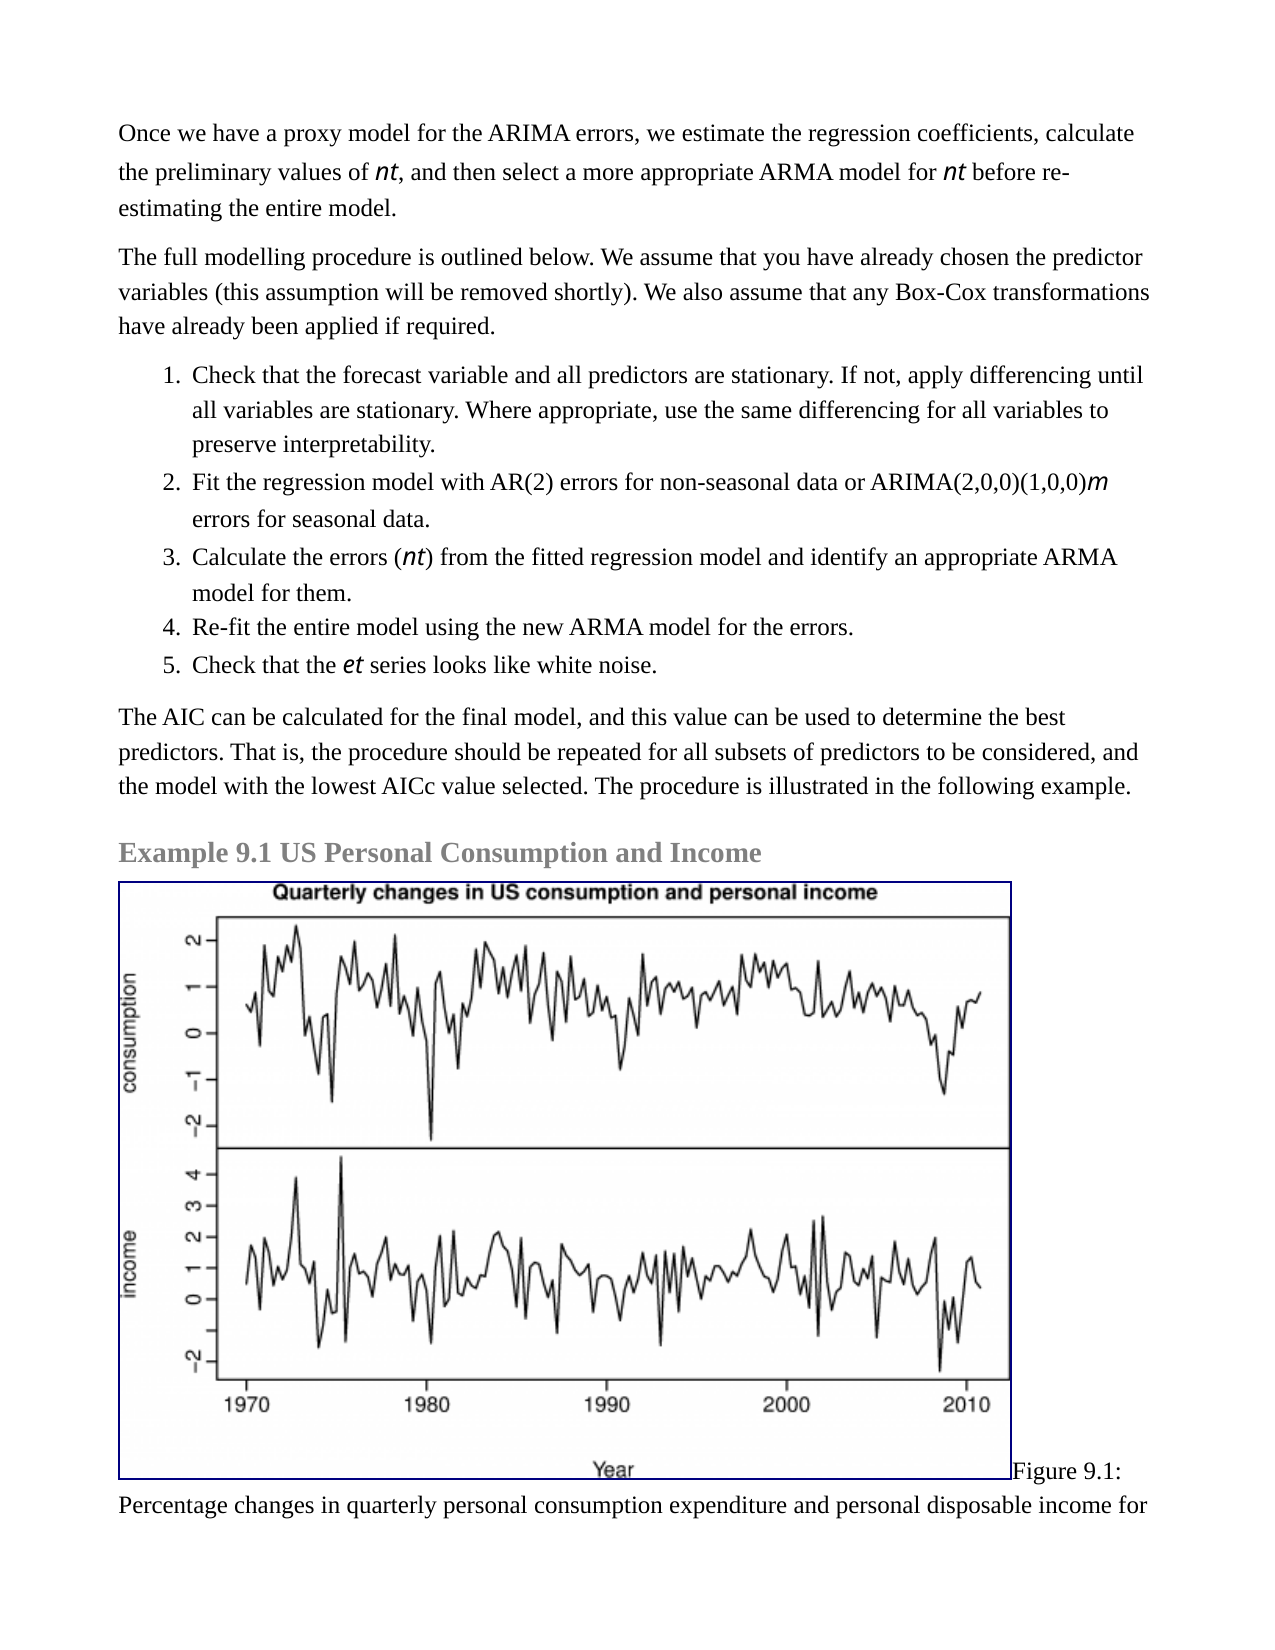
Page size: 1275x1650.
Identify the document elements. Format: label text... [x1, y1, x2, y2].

list Check that the forecast variable and all predictors are stationary. If not, apply differencing until all variables are stationary. Where appropriate, use the same differencing for all variables to preserve interpretability. [162, 361, 1157, 458]
subtitle Example 9.1 US Personal Consumption and Income [118, 835, 1157, 868]
text Figure 9.1: Percentage changes in quarterly personal consumption expenditure and personal disposable income for [118, 881, 1157, 1519]
picture [120, 883, 1010, 1478]
text The AIC can be calculated for the final model, and this value can be used to determine the best predictors. That is, the procedure should be repeated for all subsets of predictors to be considered, and the model with the lowest AICc value selected. The procedure is illustrated in the following example. [118, 702, 1157, 800]
text Once we have a proxy model for the ARIMA errors, we estimate the regression coefficients, calculate the preliminary values of nt, and then select a more appropriate ARMA model for nt before re-estimating the entire model. [118, 118, 1157, 222]
list Calculate the errors (nt) from the fitted regression model and identify an appropriate ARMA model for them. [162, 538, 1157, 607]
list Re-fit the entire model using the new ARMA model for the errors. [162, 612, 1157, 641]
list Fit the regression model with AR(2) errors for non-seasonal data or ARIMA(2,0,0)(1,0,0)m errors for seasonal data. [162, 464, 1157, 532]
text The full modelling procedure is outlined below. We assume that you have already chosen the predictor variables (this assumption will be removed shortly). We also assume that any Box-Cox transformations have already been applied if required. [118, 242, 1157, 340]
list Check that the et series looks like white noise. [162, 647, 1157, 681]
